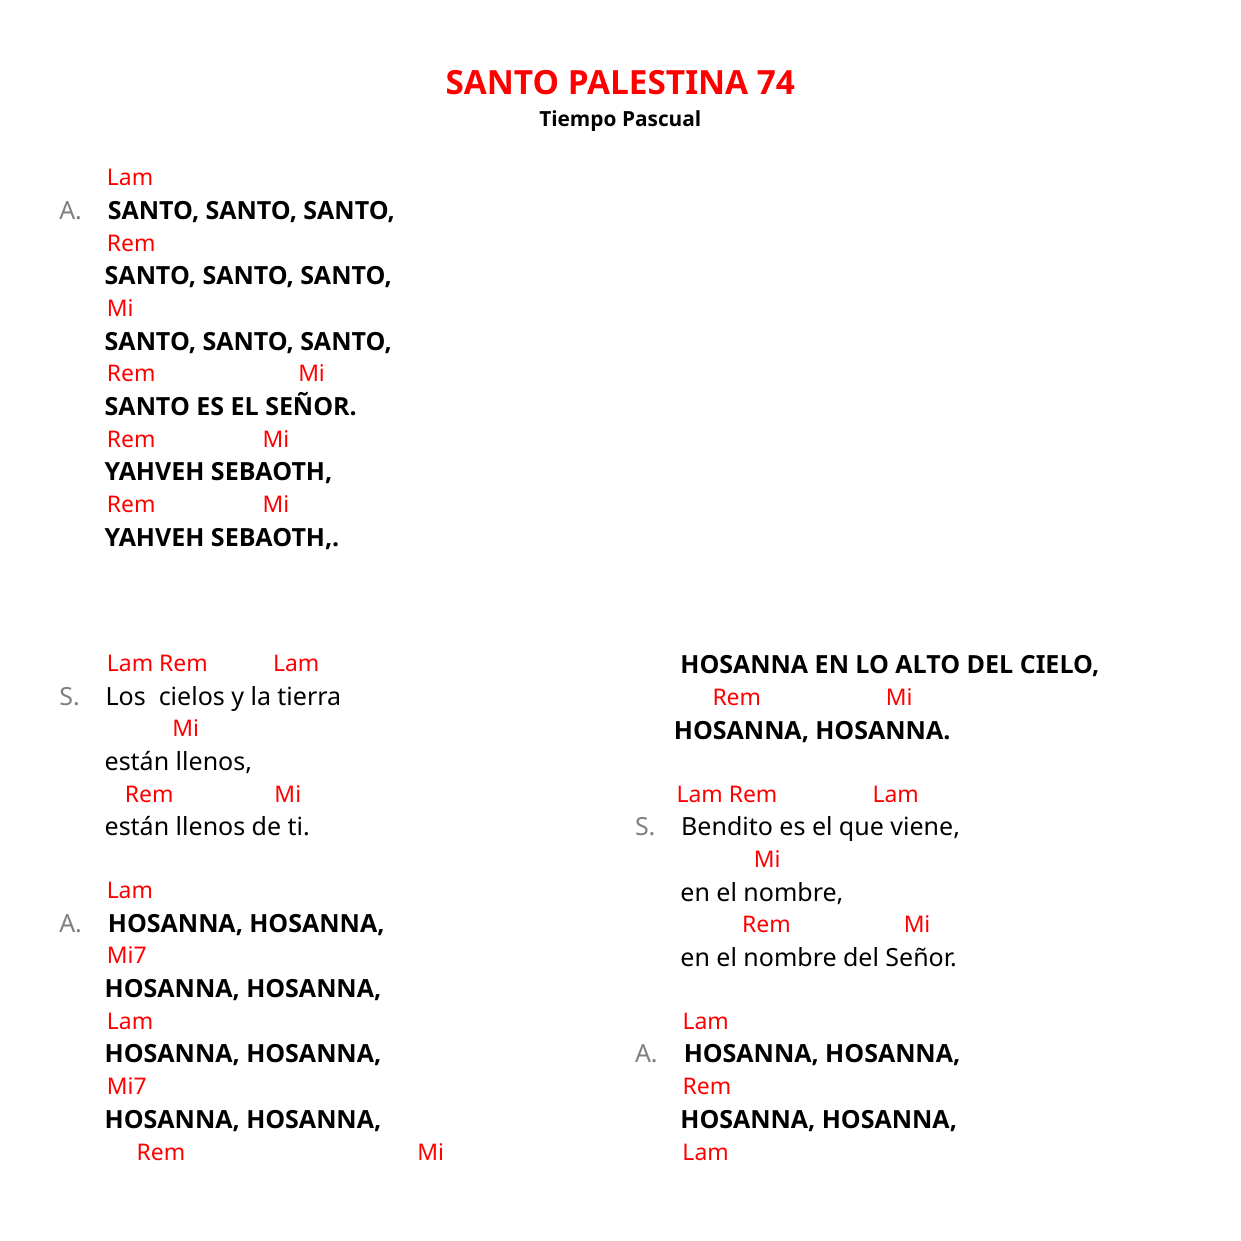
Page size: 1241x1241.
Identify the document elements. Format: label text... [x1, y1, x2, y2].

text A. HOSANNA, HOSANNA, [635, 1036, 1181, 1070]
text Rem Mi [59, 423, 1181, 454]
text A. HOSANNA, HOSANNA, [59, 905, 605, 939]
text Lam [635, 1005, 1181, 1036]
text Lam Rem Lam [59, 647, 605, 678]
text S. Bendito es el que viene, [635, 809, 1181, 843]
text SANTO, SANTO, SANTO, [59, 258, 1181, 292]
text HOSANNA, HOSANNA. [635, 712, 1181, 746]
text Rem Mi [59, 488, 1181, 519]
text Mi7 [59, 1070, 605, 1101]
text Mi [59, 712, 605, 743]
text en el nombre del Señor. [635, 939, 1181, 973]
text Rem Mi [59, 778, 605, 809]
text Tiempo Pascual [59, 104, 1181, 133]
text están llenos, [59, 743, 605, 778]
text están llenos de ti. [59, 809, 605, 843]
text A. SANTO, SANTO, SANTO, [59, 193, 1181, 227]
text HOSANNA EN LO ALTO DEL CIELO, [635, 647, 1181, 681]
text Rem Mi [59, 1135, 605, 1167]
text Rem [635, 1070, 1181, 1101]
text S. Los cielos y la tierra [59, 678, 605, 712]
text Rem Mi [635, 908, 1181, 939]
text Rem Mi [59, 357, 1181, 388]
text en el nombre, [635, 874, 1181, 908]
text YAHVEH SEBAOTH, [59, 454, 1181, 488]
text YAHVEH SEBAOTH,. [59, 519, 1181, 553]
text Lam [59, 1005, 605, 1036]
text HOSANNA, HOSANNA, [59, 971, 605, 1005]
text HOSANNA, HOSANNA, [59, 1101, 605, 1135]
text SANTO, SANTO, SANTO, [59, 323, 1181, 357]
text HOSANNA, HOSANNA, [59, 1036, 605, 1070]
text Lam [635, 1135, 1181, 1167]
text Mi [59, 292, 1181, 323]
text HOSANNA, HOSANNA, [635, 1101, 1181, 1135]
text Mi7 [59, 939, 605, 971]
text Rem [59, 227, 1181, 258]
text SANTO PALESTINA 74 [59, 59, 1181, 104]
text Lam Rem Lam [635, 778, 1181, 809]
text Mi [635, 843, 1181, 874]
text Rem Mi [635, 681, 1181, 712]
text Lam [59, 161, 1181, 193]
text Lam [59, 874, 605, 905]
text SANTO ES EL SEÑOR. [59, 388, 1181, 423]
